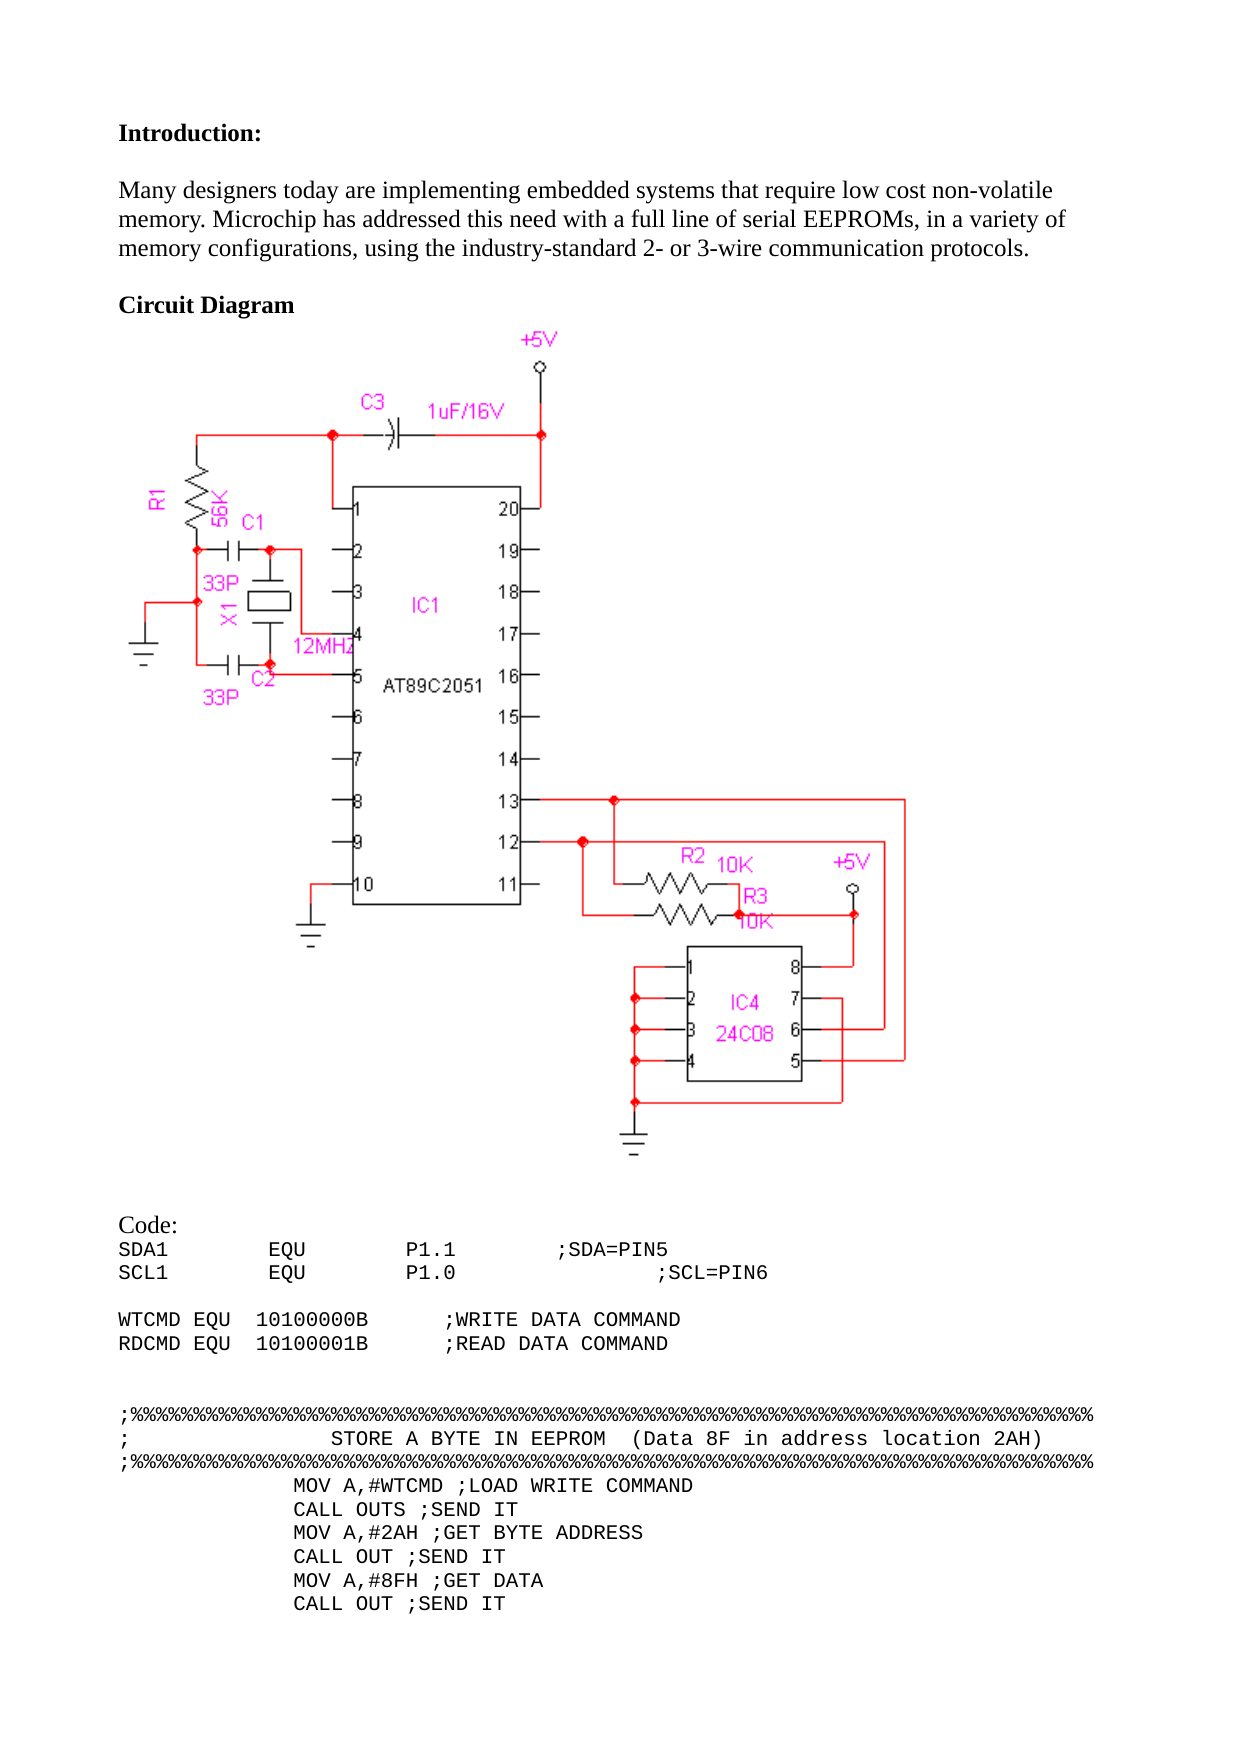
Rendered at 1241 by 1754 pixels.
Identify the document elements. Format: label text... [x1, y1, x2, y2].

text RDCMD EQU 10100001B ;READ DATA COMMAND [118, 1333, 1122, 1357]
text CALL OUT ;SEND IT [118, 1593, 1122, 1617]
text MOV A,#2AH ;GET BYTE ADDRESS [118, 1522, 1122, 1546]
text Code: [118, 1210, 1122, 1238]
text CALL OUTS ;SEND IT [118, 1499, 1122, 1522]
picture [118, 319, 931, 1176]
text MOV A,#WTCMD ;LOAD WRITE COMMAND [118, 1475, 1122, 1499]
text ;%%%%%%%%%%%%%%%%%%%%%%%%%%%%%%%%%%%%%%%%%%%%%%%%%%%%%%%%%%%%%%%%%%%%%%%%%%%%% [118, 1404, 1122, 1428]
text Introduction: Many designers today are implementing embedded systems that require low cost non-volatile memory. Microchip has addressed this need with a full line of serial EEPROMs, in a variety of memory configurations, using the industry-standard 2- or 3-wire communication protocols. Circuit Diagram [118, 118, 1122, 1181]
text ;%%%%%%%%%%%%%%%%%%%%%%%%%%%%%%%%%%%%%%%%%%%%%%%%%%%%%%%%%%%%%%%%%%%%%%%%%%%%% [118, 1451, 1122, 1475]
text WTCMD EQU 10100000B ;WRITE DATA COMMAND [118, 1309, 1122, 1333]
text MOV A,#8FH ;GET DATA [118, 1569, 1122, 1593]
text SDA1 EQU P1.1 ;SDA=PIN5 [118, 1238, 1122, 1262]
text SCL1 EQU P1.0 ;SCL=PIN6 [118, 1262, 1122, 1286]
text CALL OUT ;SEND IT [118, 1546, 1122, 1569]
text ; STORE A BYTE IN EEPROM (Data 8F in address location 2AH) [118, 1428, 1122, 1451]
